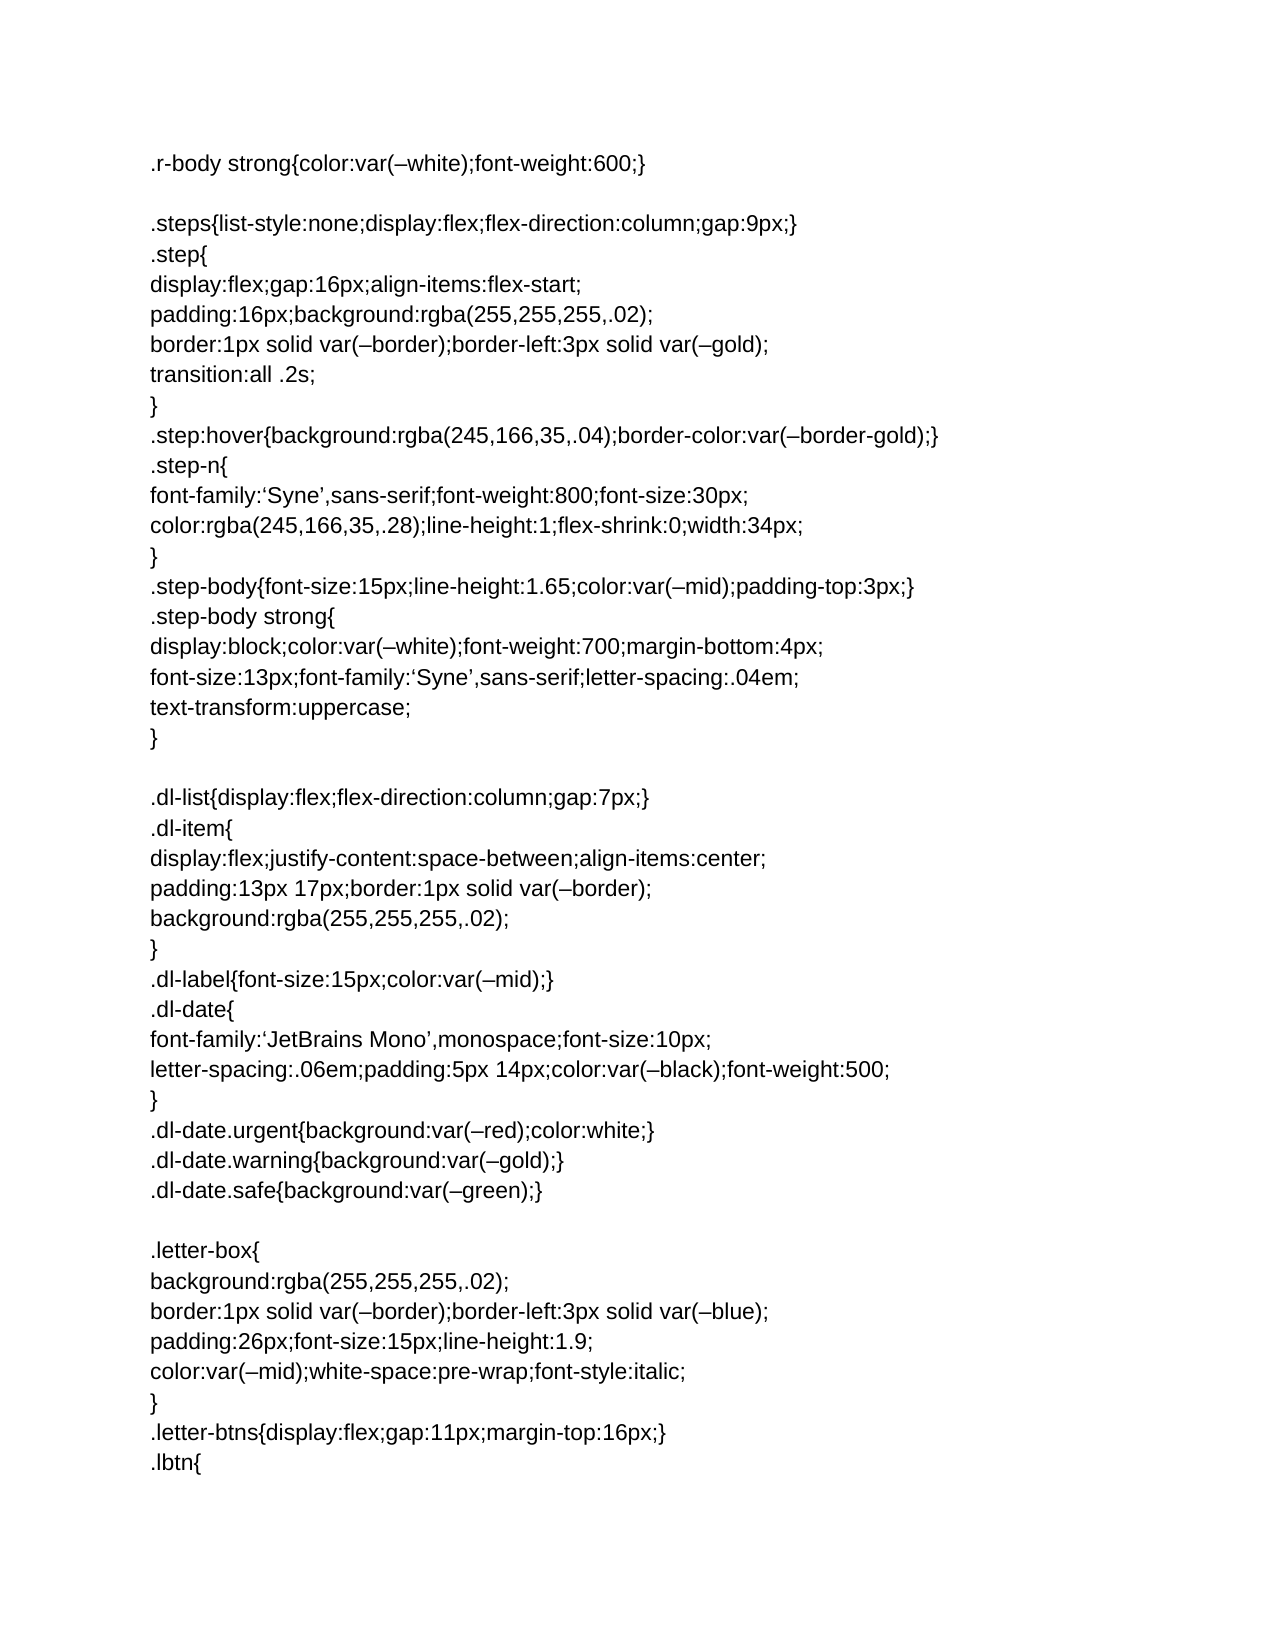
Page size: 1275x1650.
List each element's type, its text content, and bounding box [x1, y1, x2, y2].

text .lbtn{ [150, 1449, 1125, 1475]
text text-transform:uppercase; [150, 694, 1125, 720]
text .steps{list-style:none;display:flex;flex-direction:column;gap:9px;} [150, 210, 1125, 237]
text letter-spacing:.06em;padding:5px 14px;color:var(–black);font-weight:500; [150, 1056, 1125, 1083]
text } [150, 935, 1125, 962]
text background:rgba(255,255,255,.02); [150, 905, 1125, 932]
text .dl-item{ [150, 814, 1125, 841]
text .dl-date.safe{background:var(–green);} [150, 1177, 1125, 1203]
text font-family:‘Syne’,sans-serif;font-weight:800;font-size:30px; [150, 482, 1125, 509]
text font-size:13px;font-family:‘Syne’,sans-serif;letter-spacing:.04em; [150, 663, 1125, 690]
text .step-n{ [150, 452, 1125, 478]
text color:rgba(245,166,35,.28);line-height:1;flex-shrink:0;width:34px; [150, 512, 1125, 539]
text border:1px solid var(–border);border-left:3px solid var(–gold); [150, 331, 1125, 358]
text .step{ [150, 241, 1125, 267]
text display:flex;gap:16px;align-items:flex-start; [150, 271, 1125, 297]
text } [150, 724, 1125, 750]
text padding:16px;background:rgba(255,255,255,.02); [150, 301, 1125, 327]
text } [150, 392, 1125, 418]
text .step-body{font-size:15px;line-height:1.65;color:var(–mid);padding-top:3px;} [150, 573, 1125, 599]
text display:block;color:var(–white);font-weight:700;margin-bottom:4px; [150, 633, 1125, 660]
text .letter-btns{display:flex;gap:11px;margin-top:16px;} [150, 1419, 1125, 1445]
text } [150, 1388, 1125, 1415]
text .step:hover{background:rgba(245,166,35,.04);border-color:var(–border-gold);} [150, 422, 1125, 448]
text font-family:‘JetBrains Mono’,monospace;font-size:10px; [150, 1026, 1125, 1052]
text .dl-label{font-size:15px;color:var(–mid);} [150, 966, 1125, 992]
text border:1px solid var(–border);border-left:3px solid var(–blue); [150, 1298, 1125, 1324]
text padding:13px 17px;border:1px solid var(–border); [150, 875, 1125, 901]
text .letter-box{ [150, 1237, 1125, 1264]
text display:flex;justify-content:space-between;align-items:center; [150, 845, 1125, 871]
text .dl-date.warning{background:var(–gold);} [150, 1147, 1125, 1173]
text padding:26px;font-size:15px;line-height:1.9; [150, 1328, 1125, 1354]
text .dl-date{ [150, 996, 1125, 1022]
text .dl-list{display:flex;flex-direction:column;gap:7px;} [150, 784, 1125, 811]
text .r-body strong{color:var(–white);font-weight:600;} [150, 150, 1125, 176]
text background:rgba(255,255,255,.02); [150, 1268, 1125, 1294]
text } [150, 1086, 1125, 1113]
text .step-body strong{ [150, 603, 1125, 629]
text color:var(–mid);white-space:pre-wrap;font-style:italic; [150, 1358, 1125, 1385]
text transition:all .2s; [150, 361, 1125, 388]
text .dl-date.urgent{background:var(–red);color:white;} [150, 1117, 1125, 1143]
text } [150, 543, 1125, 569]
